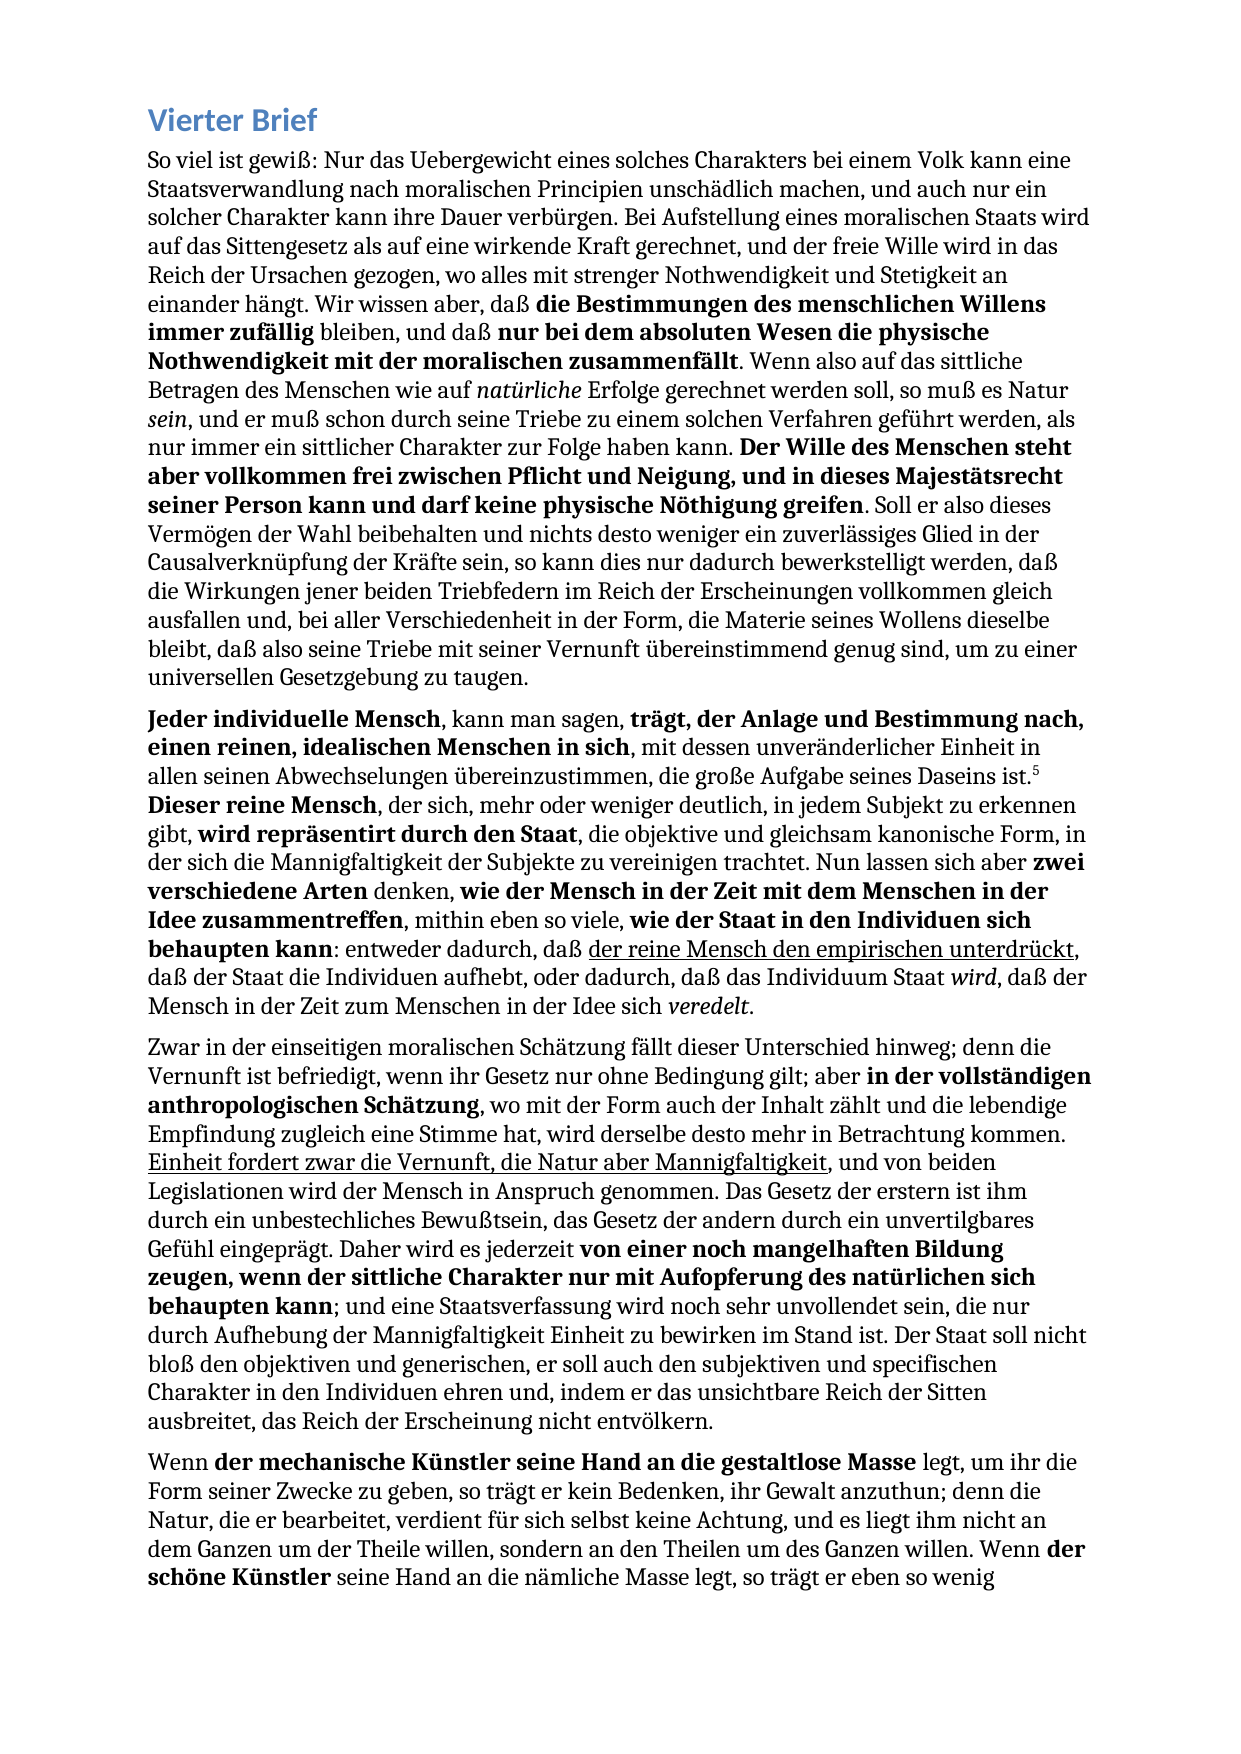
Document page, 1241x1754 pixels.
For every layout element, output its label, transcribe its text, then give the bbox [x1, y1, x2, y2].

text Zwar in der einseitigen moralischen Schätzung fällt dieser Unterschied hinweg; denn die Vernunft ist befriedigt, wenn ihr Gesetz nur ohne Bedingung gilt; aber in der vollständigen anthropologischen Schätzung, wo mit der Form auch der Inhalt zählt und die lebendige Empfindung zugleich eine Stimme hat, wird derselbe desto mehr in Betrachtung kommen. Einheit fordert zwar die Vernunft, die Natur aber Mannigfaltigkeit, und von beiden Legislationen wird der Mensch in Anspruch genommen. Das Gesetz der erstern ist ihm durch ein unbestechliches Bewußtsein, das Gesetz der andern durch ein unvertilgbares Gefühl eingeprägt. Daher wird es jederzeit von einer noch mangelhaften Bildung zeugen, wenn der sittliche Charakter nur mit Aufopferung des natürlichen sich behaupten kann; und eine Staatsverfassung wird noch sehr unvollendet sein, die nur durch Aufhebung der Mannigfaltigkeit Einheit zu bewirken im Stand ist. Der Staat soll nicht bloß den objektiven und generischen, er soll auch den subjektiven und specifischen Charakter in den Individuen ehren und, indem er das unsichtbare Reich der Sitten ausbreitet, das Reich der Erscheinung nicht entvölkern. [148, 1033, 1092, 1436]
subtitle Vierter Brief [148, 99, 1092, 139]
text Jeder individuelle Mensch, kann man sagen, trägt, der Anlage und Bestimmung nach, einen reinen, idealischen Menschen in sich, mit dessen unveränderlicher Einheit in allen seinen Abwechselungen übereinzustimmen, die große Aufgabe seines Daseins ist. Dieser reine Mensch, der sich, mehr oder weniger deutlich, in jedem Subjekt zu erkennen gibt, wird repräsentirt durch den Staat, die objektive und gleichsam kanonische Form, in der sich die Mannigfaltigkeit der Subjekte zu vereinigen trachtet. Nun lassen sich aber zwei verschiedene Arten denken, wie der Mensch in der Zeit mit dem Menschen in der Idee zusammentreffen, mithin eben so viele, wie der Staat in den Individuen sich behaupten kann: entweder dadurch, daß der reine Mensch den empirischen unterdrückt, daß der Staat die Individuen aufhebt, oder dadurch, daß das Individuum Staat wird, daß der Mensch in der Zeit zum Menschen in der Idee sich veredelt. [148, 704, 1092, 1021]
text So viel ist gewiß: Nur das Uebergewicht eines solches Charakters bei einem Volk kann eine Staatsverwandlung nach moralischen Principien unschädlich machen, und auch nur ein solcher Charakter kann ihre Dauer verbürgen. Bei Aufstellung eines moralischen Staats wird auf das Sittengesetz als auf eine wirkende Kraft gerechnet, und der freie Wille wird in das Reich der Ursachen gezogen, wo alles mit strenger Nothwendigkeit und Stetigkeit an einander hängt. Wir wissen aber, daß die Bestimmungen des menschlichen Willens immer zufällig bleiben, und daß nur bei dem absoluten Wesen die physische Nothwendigkeit mit der moralischen zusammenfällt. Wenn also auf das sittliche Betragen des Menschen wie auf natürliche Erfolge gerechnet werden soll, so muß es Natur sein, und er muß schon durch seine Triebe zu einem solchen Verfahren geführt werden, als nur immer ein sittlicher Charakter zur Folge haben kann. Der Wille des Menschen steht aber vollkommen frei zwischen Pflicht und Neigung, und in dieses Majestätsrecht seiner Person kann und darf keine physische Nöthigung greifen. Soll er also dieses Vermögen der Wahl beibehalten und nichts desto weniger ein zuverlässiges Glied in der Causalverknüpfung der Kräfte sein, so kann dies nur dadurch bewerkstelligt werden, daß die Wirkungen jener beiden Triebfedern im Reich der Erscheinungen vollkommen gleich ausfallen und, bei aller Verschiedenheit in der Form, die Materie seines Wollens dieselbe bleibt, daß also seine Triebe mit seiner Vernunft übereinstimmend genug sind, um zu einer universellen Gesetzgebung zu taugen. [148, 146, 1092, 692]
text Wenn der mechanische Künstler seine Hand an die gestaltlose Masse legt, um ihr die Form seiner Zwecke zu geben, so trägt er kein Bedenken, ihr Gewalt anzuthun; denn die Natur, die er bearbeitet, verdient für sich selbst keine Achtung, und es liegt ihm nicht an dem Ganzen um der Theile willen, sondern an den Theilen um des Ganzen willen. Wenn der schöne Künstler seine Hand an die nämliche Masse legt, so trägt er eben so wenig [148, 1448, 1092, 1592]
